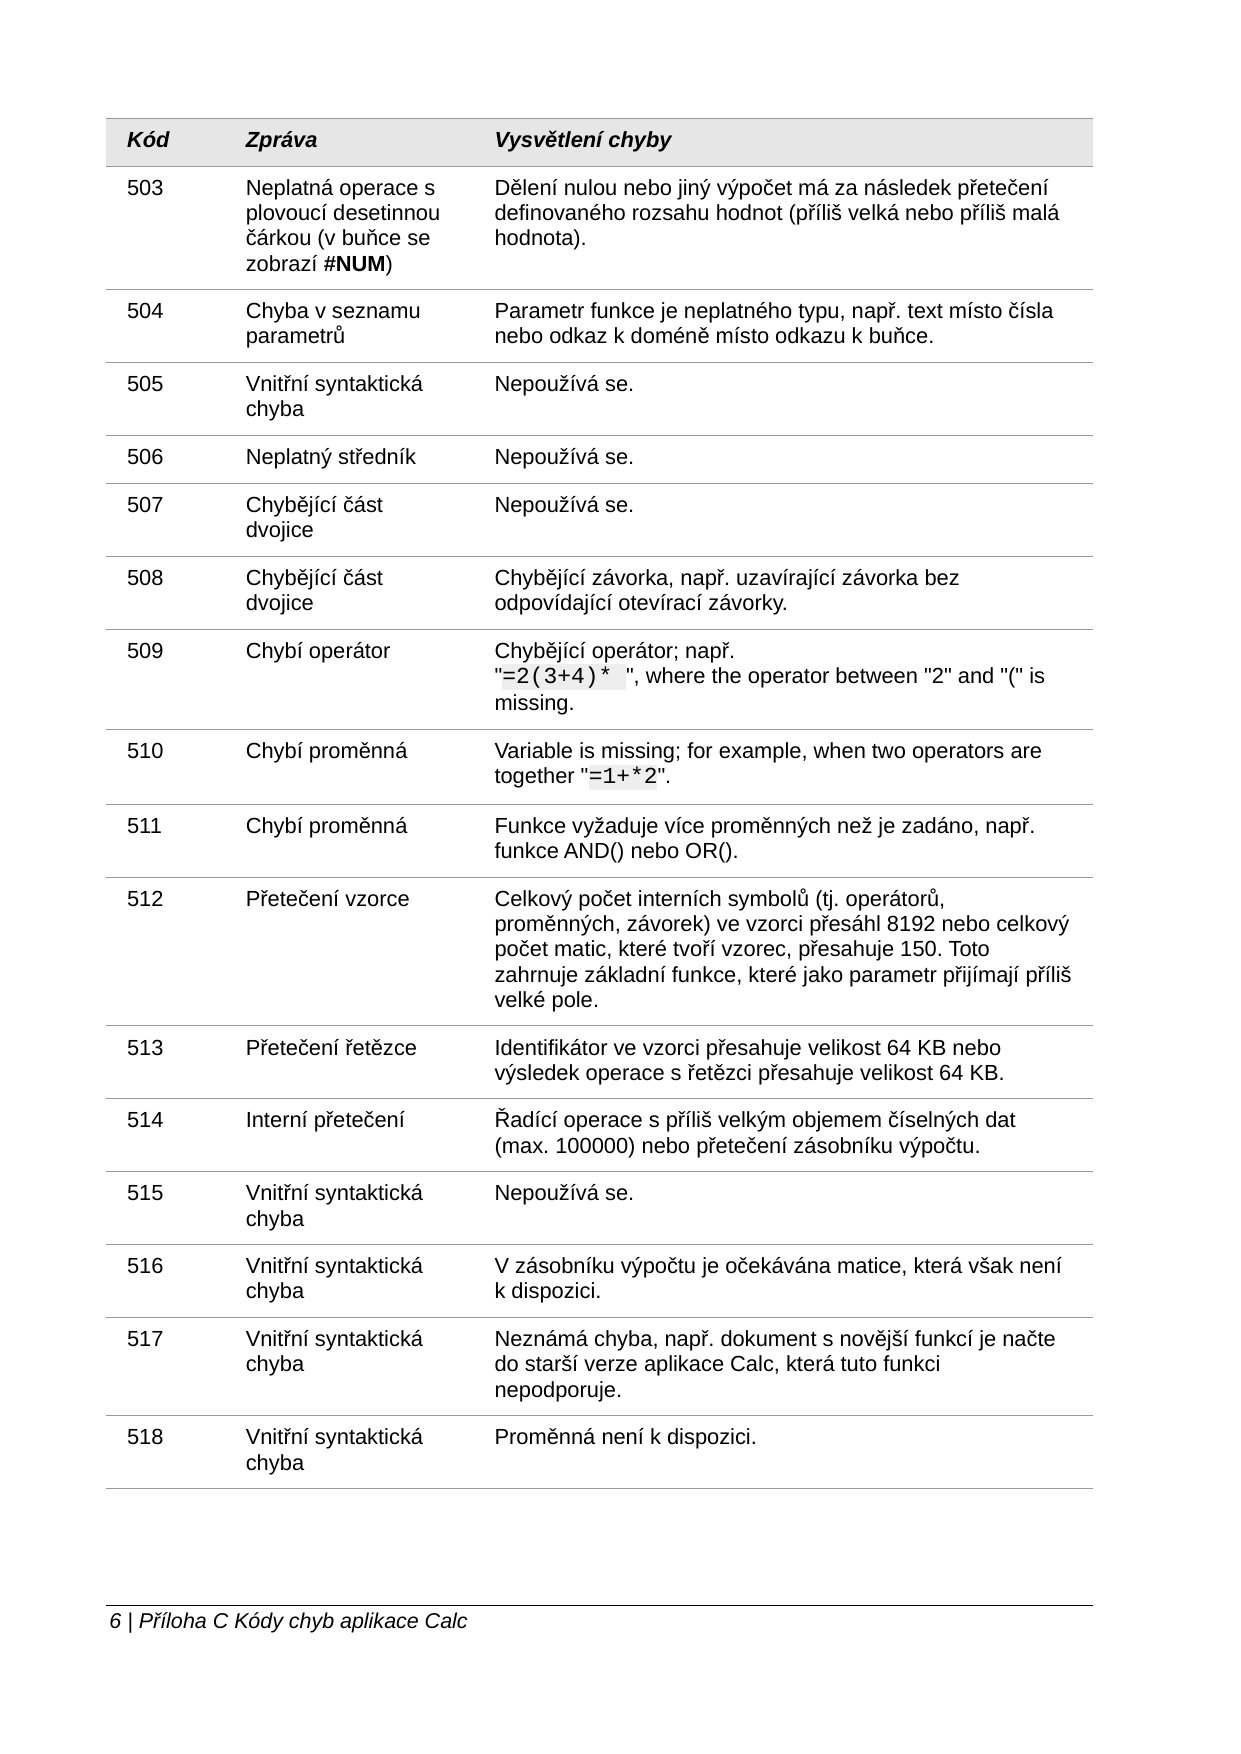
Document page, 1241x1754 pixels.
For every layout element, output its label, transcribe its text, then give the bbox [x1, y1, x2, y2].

table_cell Neplatný středník [225, 436, 474, 483]
table_cell Interní přetečení [225, 1099, 474, 1171]
table_cell Nepoužívá se. [474, 363, 1093, 435]
table_cell 503 [106, 167, 225, 289]
table_cell Parametr funkce je neplatného typu, např. text místo čísla nebo odkaz k doméně místo odkazu k buňce. [474, 290, 1093, 362]
table_cell 510 [106, 730, 225, 804]
table_cell Vnitřní syntaktická chyba [225, 1416, 474, 1488]
table_cell Variable is missing; for example, when two operators are together "=1+*2". [474, 730, 1093, 804]
table_cell Vnitřní syntaktická chyba [225, 1245, 474, 1317]
table_cell 509 [106, 630, 225, 729]
table_cell 511 [106, 805, 225, 877]
table_cell 512 [106, 878, 225, 1025]
table_cell Přetečení vzorce [225, 878, 474, 1025]
table_cell 514 [106, 1099, 225, 1171]
table_cell Identifikátor ve vzorci přesahuje velikost 64 KB nebo výsledek operace s řetězci přesahuje velikost 64 KB. [474, 1026, 1093, 1098]
table_cell 505 [106, 363, 225, 435]
table_cell Chybějící závorka, např. uzavírající závorka bez odpovídající otevírací závorky. [474, 557, 1093, 628]
table_cell Chyba v seznamu parametrů [225, 290, 474, 362]
table_cell Celkový počet interních symbolů (tj. operátorů, proměnných, závorek) ve vzorci přesáhl 8192 nebo celkový počet matic, které tvoří vzorec, přesahuje 150. Toto zahrnuje základní funkce, které jako parametr přijímají příliš velké pole. [474, 878, 1093, 1025]
table_cell V zásobníku výpočtu je očekávána matice, která však není k dispozici. [474, 1245, 1093, 1317]
table_cell Neznámá chyba, např. dokument s novější funkcí je načte do starší verze aplikace Calc, která tuto funkci nepodporuje. [474, 1318, 1093, 1415]
table_cell 513 [106, 1026, 225, 1098]
table_cell Nepoužívá se. [474, 436, 1093, 483]
table_cell Nepoužívá se. [474, 484, 1093, 556]
table_cell 504 [106, 290, 225, 362]
table_cell 518 [106, 1416, 225, 1488]
table_cell 515 [106, 1172, 225, 1244]
table_cell Chybějící operátor; např. "=2(3+4)* ", where the operator between "2" and "(" is missing. [474, 630, 1093, 729]
table_cell Vnitřní syntaktická chyba [225, 1172, 474, 1244]
table_header Vysvětlení chyby [474, 119, 1093, 166]
table_header Kód [106, 119, 225, 166]
table_cell Chybějící část dvojice [225, 557, 474, 628]
table_cell Přetečení řetězce [225, 1026, 474, 1098]
table_cell Chybí operátor [225, 630, 474, 729]
table_cell Chybějící část dvojice [225, 484, 474, 556]
table_cell Chybí proměnná [225, 730, 474, 804]
table_cell 517 [106, 1318, 225, 1415]
table_cell 516 [106, 1245, 225, 1317]
table_cell Řadící operace s příliš velkým objemem číselných dat (max. 100000) nebo přetečení zásobníku výpočtu. [474, 1099, 1093, 1171]
table_cell 507 [106, 484, 225, 556]
table_cell 506 [106, 436, 225, 483]
table_cell Vnitřní syntaktická chyba [225, 1318, 474, 1415]
table_cell Dělení nulou nebo jiný výpočet má za následek přetečení definovaného rozsahu hodnot (příliš velká nebo příliš malá hodnota). [474, 167, 1093, 289]
table_cell Vnitřní syntaktická chyba [225, 363, 474, 435]
table_cell Nepoužívá se. [474, 1172, 1093, 1244]
table_cell Chybí proměnná [225, 805, 474, 877]
table_cell Neplatná operace s plovoucí desetinnou čárkou (v buňce se zobrazí #NUM) [225, 167, 474, 289]
table_cell Funkce vyžaduje více proměnných než je zadáno, např. funkce AND() nebo OR(). [474, 805, 1093, 877]
table_header Zpráva [225, 119, 474, 166]
table_cell Proměnná není k dispozici. [474, 1416, 1093, 1488]
table_cell 508 [106, 557, 225, 628]
